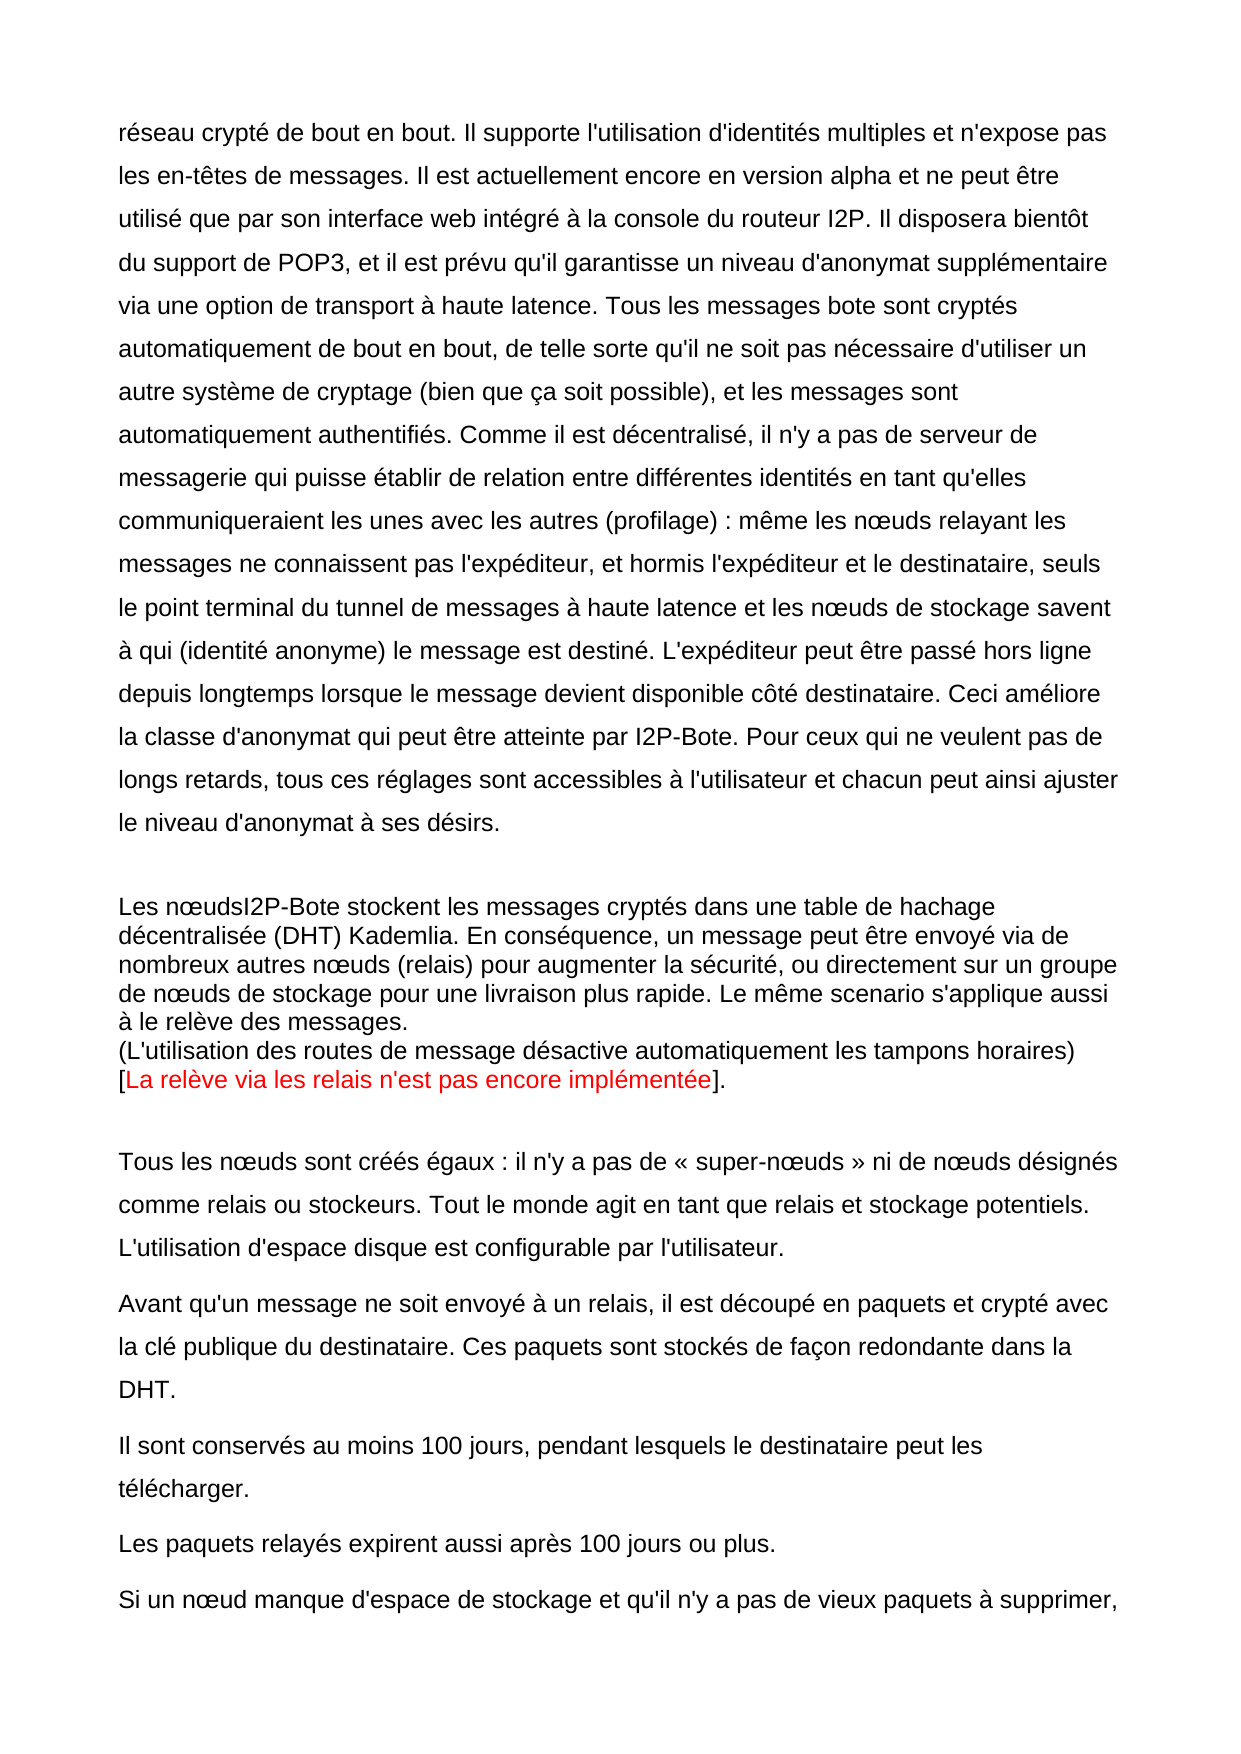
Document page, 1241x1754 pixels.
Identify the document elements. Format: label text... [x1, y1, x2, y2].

text Avant qu'un message ne soit envoyé à un relais, il est découpé en paquets et crypté avec la clé publique du destinataire. Ces paquets sont stockés de façon redondante dans la DHT. [118, 1289, 1122, 1404]
text Il sont conservés au moins 100 jours, pendant lesquels le destinataire peut les télécharger. [118, 1431, 1122, 1503]
text réseau crypté de bout en bout. Il supporte l'utilisation d'identités multiples et n'expose pas les en-têtes de messages. Il est actuellement encore en version alpha et ne peut être utilisé que par son interface web intégré à la console du routeur I2P. Il disposera bientôt du support de POP3, et il est prévu qu'il garantisse un niveau d'anonymat supplémentaire via une option de transport à haute latence. Tous les messages bote sont cryptés automatiquement de bout en bout, de telle sorte qu'il ne soit pas nécessaire d'utiliser un autre système de cryptage (bien que ça soit possible), et les messages sont automatiquement authentifiés. Comme il est décentralisé, il n'y a pas de serveur de messagerie qui puisse établir de relation entre différentes identités en tant qu'elles communiqueraient les unes avec les autres (profilage) : même les nœuds relayant les messages ne connaissent pas l'expéditeur, et hormis l'expéditeur et le destinataire, seuls le point terminal du tunnel de messages à haute latence et les nœuds de stockage savent à qui (identité anonyme) le message est destiné. L'expéditeur peut être passé hors ligne depuis longtemps lorsque le message devient disponible côté destinataire. Ceci améliore la classe d'anonymat qui peut être atteinte par I2P-Bote. Pour ceux qui ne veulent pas de longs retards, tous ces réglages sont accessibles à l'utilisateur et chacun peut ainsi ajuster le niveau d'anonymat à ses désirs. [118, 118, 1122, 837]
text Les nœudsI2P-Bote stockent les messages cryptés dans une table de hachage décentralisée (DHT) Kademlia. En conséquence, un message peut être envoyé via de nombreux autres nœuds (relais) pour augmenter la sécurité, ou directement sur un groupe de nœuds de stockage pour une livraison plus rapide. Le même scenario s'applique aussi à le relève des messages. (L'utilisation des routes de message désactive automatiquement les tampons horaires) [La relève via les relais n'est pas encore implémentée]. [118, 864, 1122, 1094]
text Si un nœud manque d'espace de stockage et qu'il n'y a pas de vieux paquets à supprimer, [118, 1585, 1122, 1614]
text Les paquets relayés expirent aussi après 100 jours ou plus. [118, 1529, 1122, 1558]
text Tous les nœuds sont créés égaux : il n'y a pas de « super-nœuds » ni de nœuds désignés comme relais ou stockeurs. Tout le monde agit en tant que relais et stockage potentiels. L'utilisation d'espace disque est configurable par l'utilisateur. [118, 1147, 1122, 1262]
